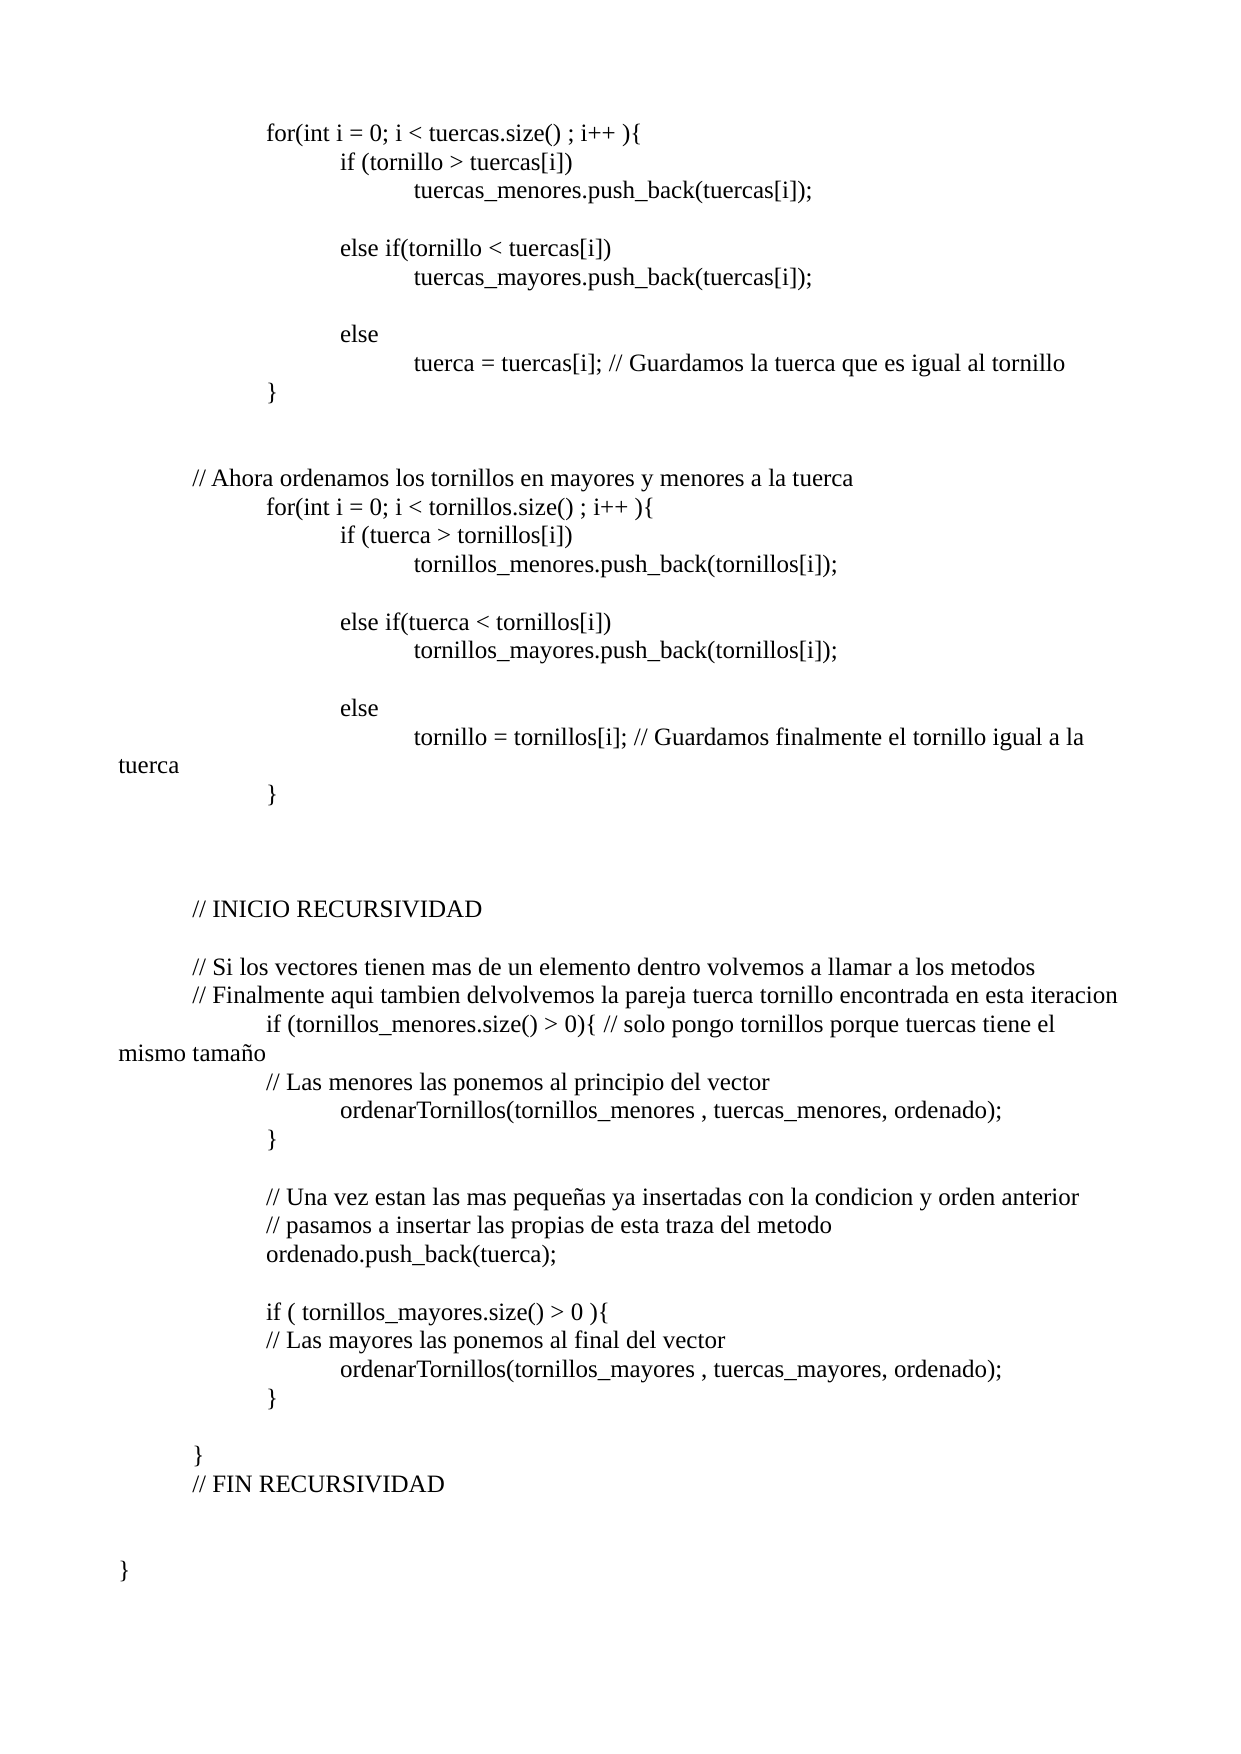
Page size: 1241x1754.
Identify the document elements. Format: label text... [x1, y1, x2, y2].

text ordenarTornillos(tornillos_menores , tuercas_menores, ordenado); [118, 1096, 1122, 1124]
text tornillo = tornillos[i]; // Guardamos finalmente el tornillo igual a la tuerca [118, 722, 1122, 779]
text } [118, 779, 1122, 808]
text ordenado.push_back(tuerca); [118, 1239, 1122, 1268]
text // INICIO RECURSIVIDAD [118, 894, 1122, 923]
text else [118, 693, 1122, 722]
text for(int i = 0; i < tornillos.size() ; i++ ){ [118, 492, 1122, 521]
text // pasamos a insertar las propias de esta traza del metodo [118, 1211, 1122, 1239]
text if (tuerca > tornillos[i]) [118, 521, 1122, 549]
text } [118, 1556, 1122, 1584]
text // Una vez estan las mas pequeñas ya insertadas con la condicion y orden anterior [118, 1182, 1122, 1211]
text } [118, 1124, 1122, 1153]
text for(int i = 0; i < tuercas.size() ; i++ ){ [118, 118, 1122, 147]
text tuercas_mayores.push_back(tuercas[i]); [118, 262, 1122, 291]
text // Las mayores las ponemos al final del vector [118, 1326, 1122, 1354]
text tornillos_mayores.push_back(tornillos[i]); [118, 636, 1122, 664]
text if (tornillos_menores.size() > 0){ // solo pongo tornillos porque tuercas tiene el mismo tamaño [118, 1009, 1122, 1067]
text else if(tuerca < tornillos[i]) [118, 607, 1122, 636]
text } [118, 1383, 1122, 1412]
text tornillos_menores.push_back(tornillos[i]); [118, 549, 1122, 578]
text else [118, 319, 1122, 348]
text } [118, 1441, 1122, 1469]
text if (tornillo > tuercas[i]) [118, 147, 1122, 176]
text // Si los vectores tienen mas de un elemento dentro volvemos a llamar a los metodos [118, 952, 1122, 981]
text if ( tornillos_mayores.size() > 0 ){ [118, 1297, 1122, 1326]
text ordenarTornillos(tornillos_mayores , tuercas_mayores, ordenado); [118, 1354, 1122, 1383]
text } [118, 377, 1122, 406]
text tuercas_menores.push_back(tuercas[i]); [118, 176, 1122, 204]
text // Finalmente aqui tambien delvolvemos la pareja tuerca tornillo encontrada en esta iteracion [118, 981, 1122, 1009]
text else if(tornillo < tuercas[i]) [118, 233, 1122, 262]
text // FIN RECURSIVIDAD [118, 1469, 1122, 1498]
text tuerca = tuercas[i]; // Guardamos la tuerca que es igual al tornillo [118, 348, 1122, 377]
text // Las menores las ponemos al principio del vector [118, 1067, 1122, 1096]
text // Ahora ordenamos los tornillos en mayores y menores a la tuerca [118, 463, 1122, 492]
